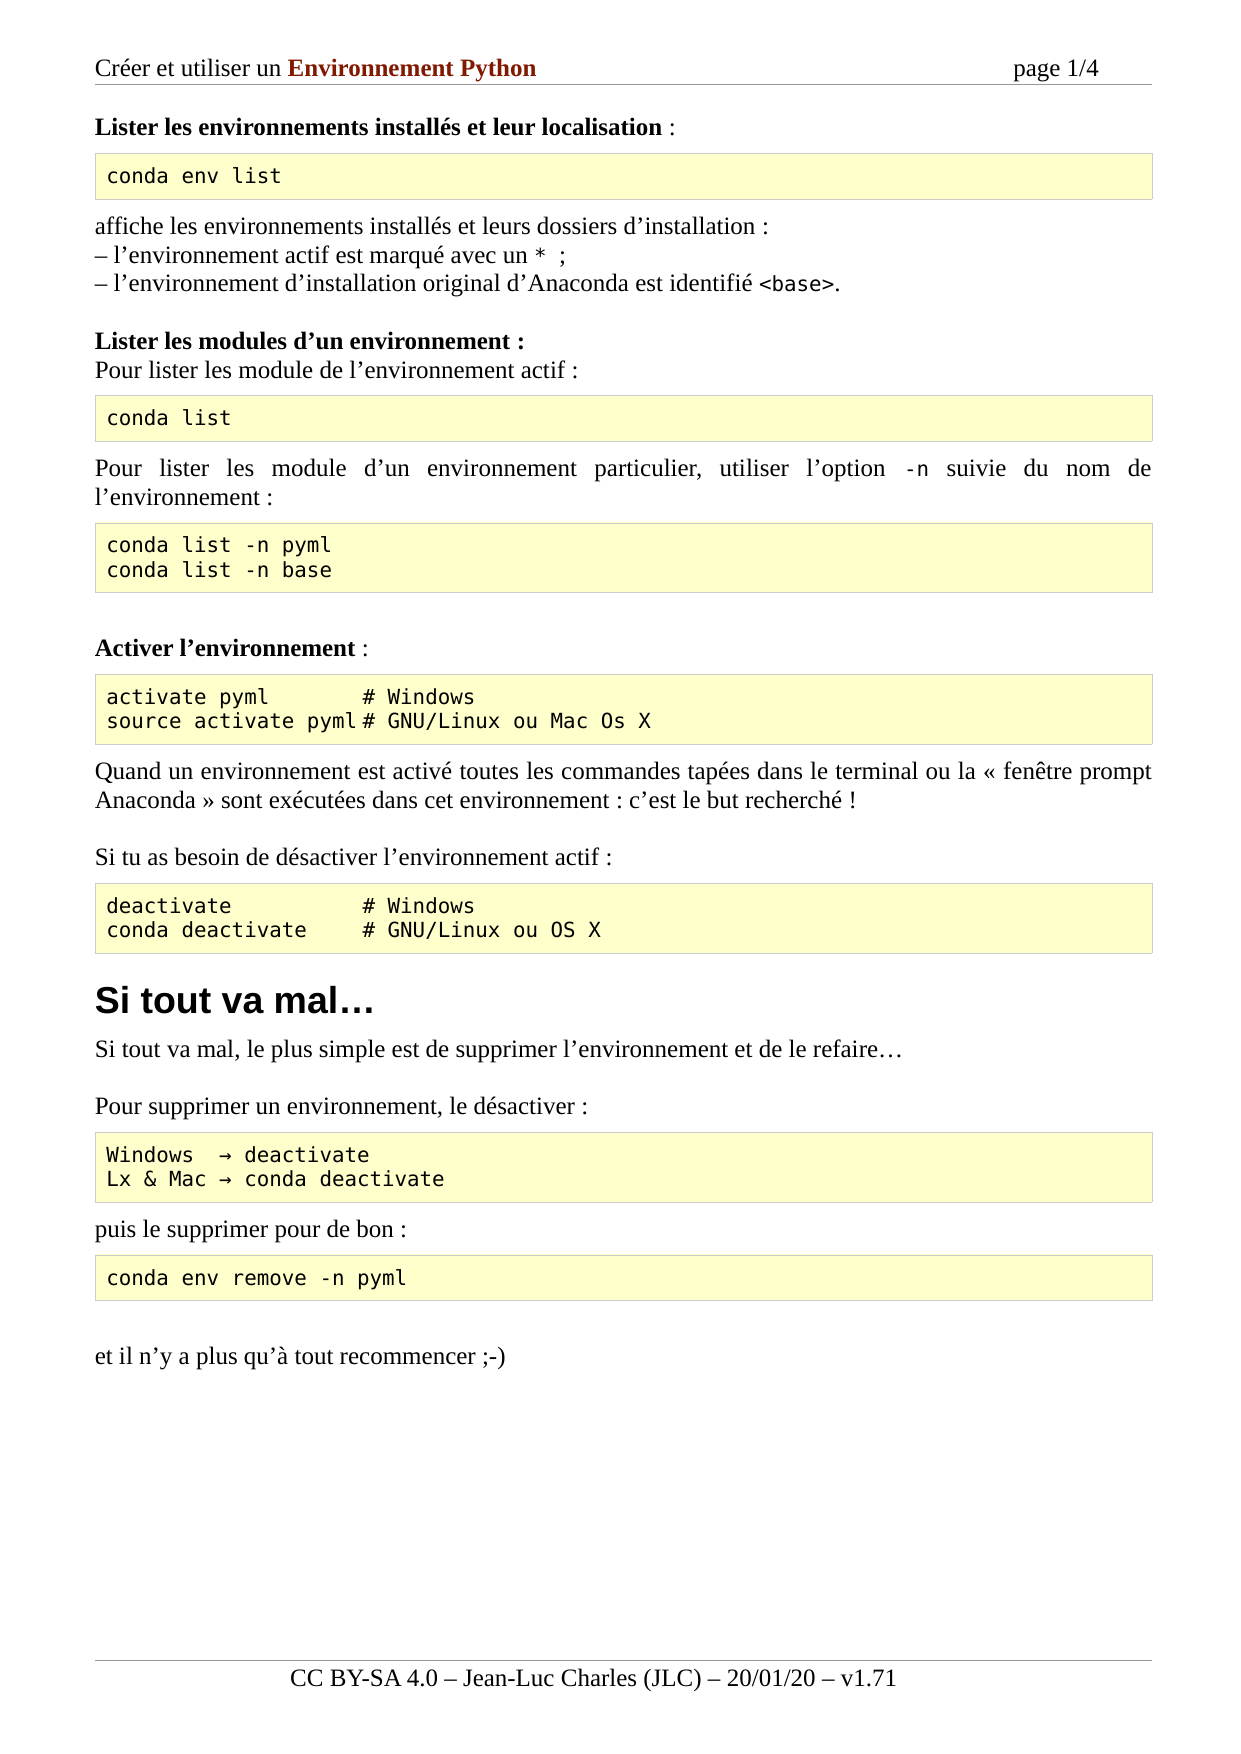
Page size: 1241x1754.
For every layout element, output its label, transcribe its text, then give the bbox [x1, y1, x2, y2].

text Quand un environnement est activé toutes les commandes tapées dans le terminal ou la « fenêtre prompt Anaconda » sont exécutées dans cet environnement : c’est le but recherché ! [94, 756, 1152, 813]
text Pour lister les module de l’environnement actif : [94, 355, 1152, 383]
text conda list -n pyml [96, 524, 1152, 547]
text Si tout va mal, le plus simple est de supprimer l’environnement et de le refaire… [94, 1034, 1152, 1063]
text conda deactivate # GNU/Linux ou OS X [96, 907, 1152, 953]
text deactivate # Windows [96, 884, 1152, 907]
text et il n’y a plus qu’à tout recommencer ;-) [94, 1341, 1152, 1370]
text Pour lister les module d’un environnement particulier, utiliser l’option -n suivie du nom de l’environnement : [94, 453, 1152, 511]
text – l’environnement actif est marqué avec un * ; [94, 240, 1152, 268]
text conda list -n base [96, 547, 1152, 592]
text puis le supprimer pour de bon : [94, 1214, 1152, 1243]
text Lister les environnements installés et leur localisation : [94, 112, 1152, 141]
text conda env list [96, 154, 1152, 199]
text – l’environnement d’installation original d’Anaconda est identifié <base>. [94, 268, 1152, 297]
text Lister les modules d’un environnement : [94, 326, 1152, 355]
text Pour supprimer un environnement, le désactiver : [94, 1091, 1152, 1120]
text Windows → deactivate [96, 1133, 1152, 1156]
text source activate pyml # GNU/Linux ou Mac Os X [96, 698, 1152, 744]
text conda env remove -n pyml [96, 1256, 1152, 1300]
text affiche les environnements installés et leurs dossiers d’installation : [94, 211, 1152, 240]
text Lx & Mac → conda deactivate [96, 1156, 1152, 1202]
text activate pyml # Windows [96, 675, 1152, 698]
subtitle Si tout va mal… [94, 978, 1152, 1021]
text conda list [96, 396, 1152, 441]
text Si tu as besoin de désactiver l’environnement actif : [94, 842, 1152, 871]
text Activer l’environnement : [94, 633, 1152, 662]
